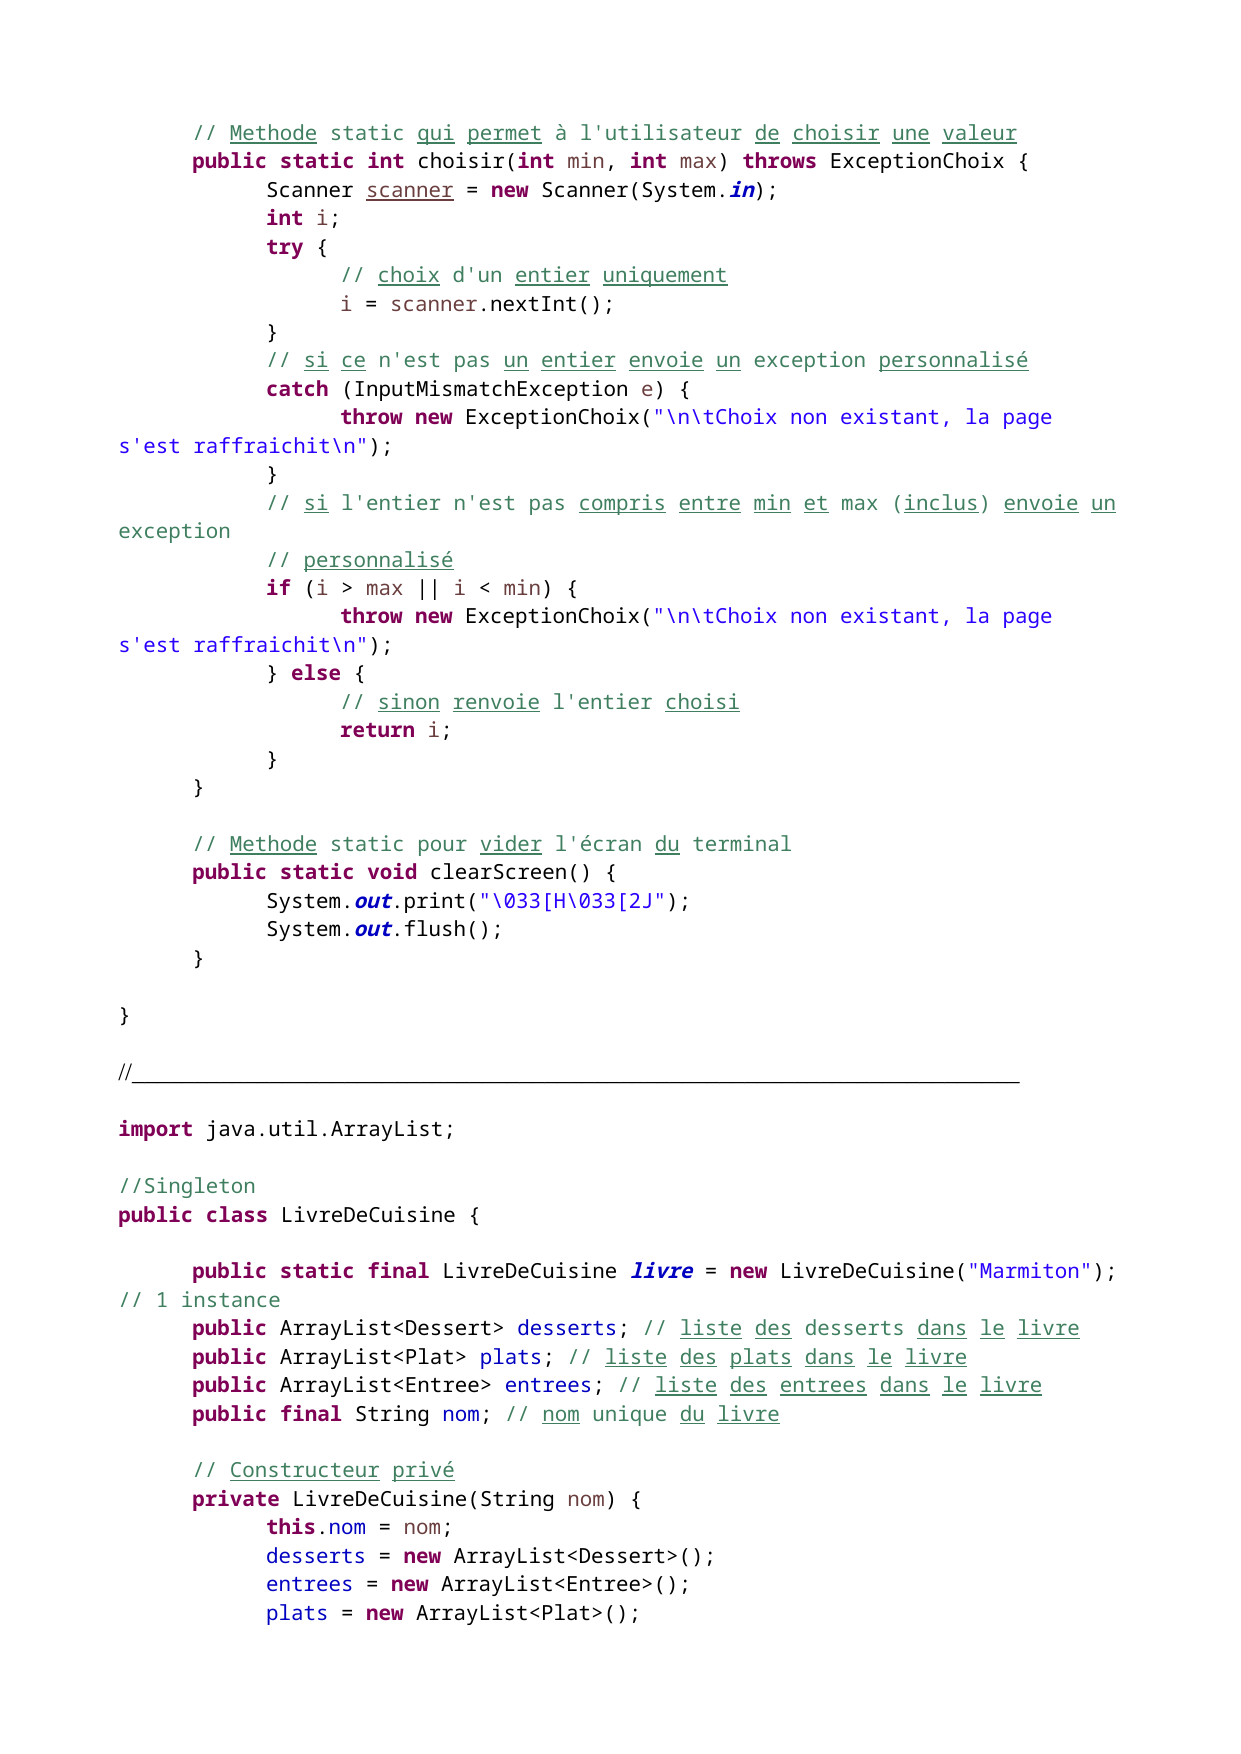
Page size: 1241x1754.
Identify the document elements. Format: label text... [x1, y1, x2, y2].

text // sinon renvoie l'entier choisi [118, 687, 1122, 715]
text entrees = new ArrayList<Entree>(); [118, 1569, 1122, 1598]
text i = scanner.nextInt(); [118, 289, 1122, 317]
text // si ce n'est pas un entier envoie un exception personnalisé [118, 346, 1122, 374]
text // Methode static qui permet à l'utilisateur de choisir une valeur [118, 118, 1122, 147]
text // Methode static pour vider l'écran du terminal [118, 829, 1122, 857]
text public ArrayList<Entree> entrees; // liste des entrees dans le livre [118, 1370, 1122, 1399]
text } [118, 1000, 1122, 1028]
text //_______________________________________________________________________ [118, 1057, 1122, 1086]
text if (i > max || i < min) { [118, 573, 1122, 602]
text throw new ExceptionChoix("\n\tChoix non existant, la page s'est raffraichit\n"); [118, 402, 1122, 459]
text plats = new ArrayList<Plat>(); [118, 1598, 1122, 1626]
text catch (InputMismatchException e) { [118, 374, 1122, 402]
text } [118, 459, 1122, 488]
text public static final LivreDeCuisine livre = new LivreDeCuisine("Marmiton"); // 1 instance [118, 1257, 1122, 1313]
text import java.util.ArrayList; [118, 1114, 1122, 1143]
text public final String nom; // nom unique du livre [118, 1399, 1122, 1427]
text return i; [118, 715, 1122, 744]
text try { [118, 232, 1122, 260]
text //Singleton [118, 1171, 1122, 1200]
text public static void clearScreen() { [118, 857, 1122, 886]
text public static int choisir(int min, int max) throws ExceptionChoix { [118, 147, 1122, 175]
text public ArrayList<Plat> plats; // liste des plats dans le livre [118, 1342, 1122, 1370]
text public ArrayList<Dessert> desserts; // liste des desserts dans le livre [118, 1313, 1122, 1342]
text // Constructeur privé [118, 1456, 1122, 1484]
text } [118, 744, 1122, 772]
text // choix d'un entier uniquement [118, 260, 1122, 289]
text } else { [118, 658, 1122, 687]
text } [118, 943, 1122, 971]
text } [118, 317, 1122, 346]
text this.nom = nom; [118, 1512, 1122, 1541]
text System.out.flush(); [118, 914, 1122, 943]
text Scanner scanner = new Scanner(System.in); [118, 175, 1122, 203]
text } [118, 772, 1122, 801]
text System.out.print("\033[H\033[2J"); [118, 886, 1122, 914]
text throw new ExceptionChoix("\n\tChoix non existant, la page s'est raffraichit\n"); [118, 602, 1122, 658]
text public class LivreDeCuisine { [118, 1200, 1122, 1228]
text // si l'entier n'est pas compris entre min et max (inclus) envoie un exception [118, 488, 1122, 545]
text desserts = new ArrayList<Dessert>(); [118, 1541, 1122, 1569]
text // personnalisé [118, 545, 1122, 573]
text private LivreDeCuisine(String nom) { [118, 1484, 1122, 1512]
text int i; [118, 203, 1122, 232]
